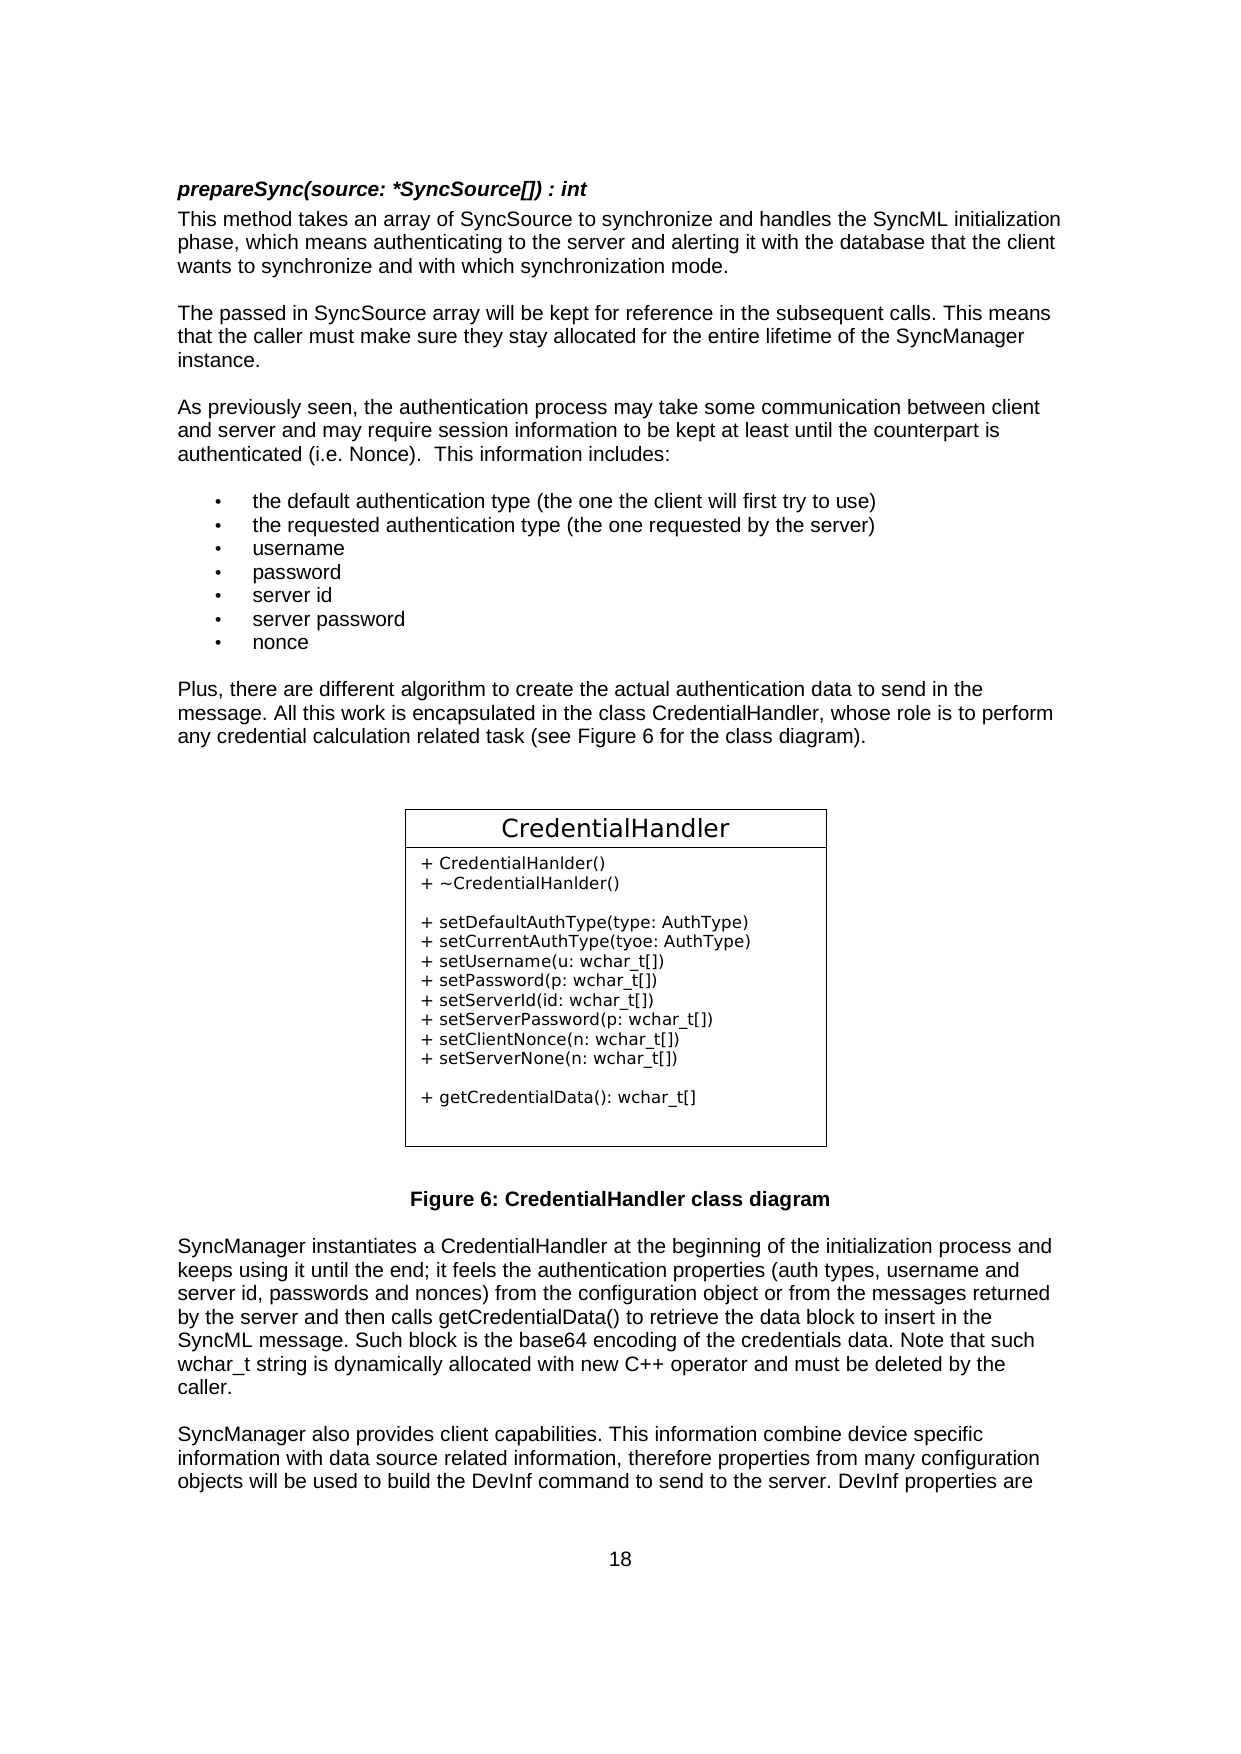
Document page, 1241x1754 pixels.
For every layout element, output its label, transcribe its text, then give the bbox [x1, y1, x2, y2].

text SyncManager also provides client capabilities. This information combine device specific information with data source related information, therefore properties from many configuration objects will be used to build the DevInf command to send to the server. DevInf properties are [177, 1423, 1063, 1493]
list server id [215, 584, 1063, 607]
list the default authentication type (the one the client will first try to use) [215, 489, 1063, 513]
text As previously seen, the authentication process may take some communication between client and server and may require session information to be kept at least until the counterpart is authenticated (i.e. Nonce). This information includes: [177, 395, 1063, 466]
text Figure 6: CredentialHandler class diagram [179, 799, 1061, 1211]
list password [215, 560, 1063, 584]
list the requested authentication type (the one requested by the server) [215, 513, 1063, 537]
list username [215, 537, 1063, 560]
list server password [215, 607, 1063, 631]
text The passed in SyncSource array will be kept for reference in the subsequent calls. This means that the caller must make sure they stay allocated for the entire lifetime of the SyncManager instance. [177, 301, 1063, 372]
subtitle prepareSync(source: *SyncSource[]) : int [177, 177, 1063, 201]
text SyncManager instantiates a CredentialHandler at the beginning of the initialization process and keeps using it until the end; it feels the authentication properties (auth types, username and server id, passwords and nonces) from the configuration object or from the messages returned by the server and then calls getCredentialData() to retrieve the data block to insert in the SyncML message. Such block is the base64 encoding of the credentials data. Note that such wchar_t string is dynamically allocated with new C++ operator and must be deleted by the caller. [177, 748, 1063, 1399]
text This method takes an array of SyncSource to synchronize and handles the SyncML initialization phase, which means authenticating to the server and alerting it with the database that the client wants to synchronize and with which synchronization mode. [177, 207, 1063, 278]
text Plus, there are different algorithm to create the actual authentication data to send in the message. All this work is encapsulated in the class CredentialHandler, whose role is to perform any credential calculation related task (see Figure 6 for the class diagram). [177, 678, 1063, 748]
list nonce [215, 631, 1063, 654]
